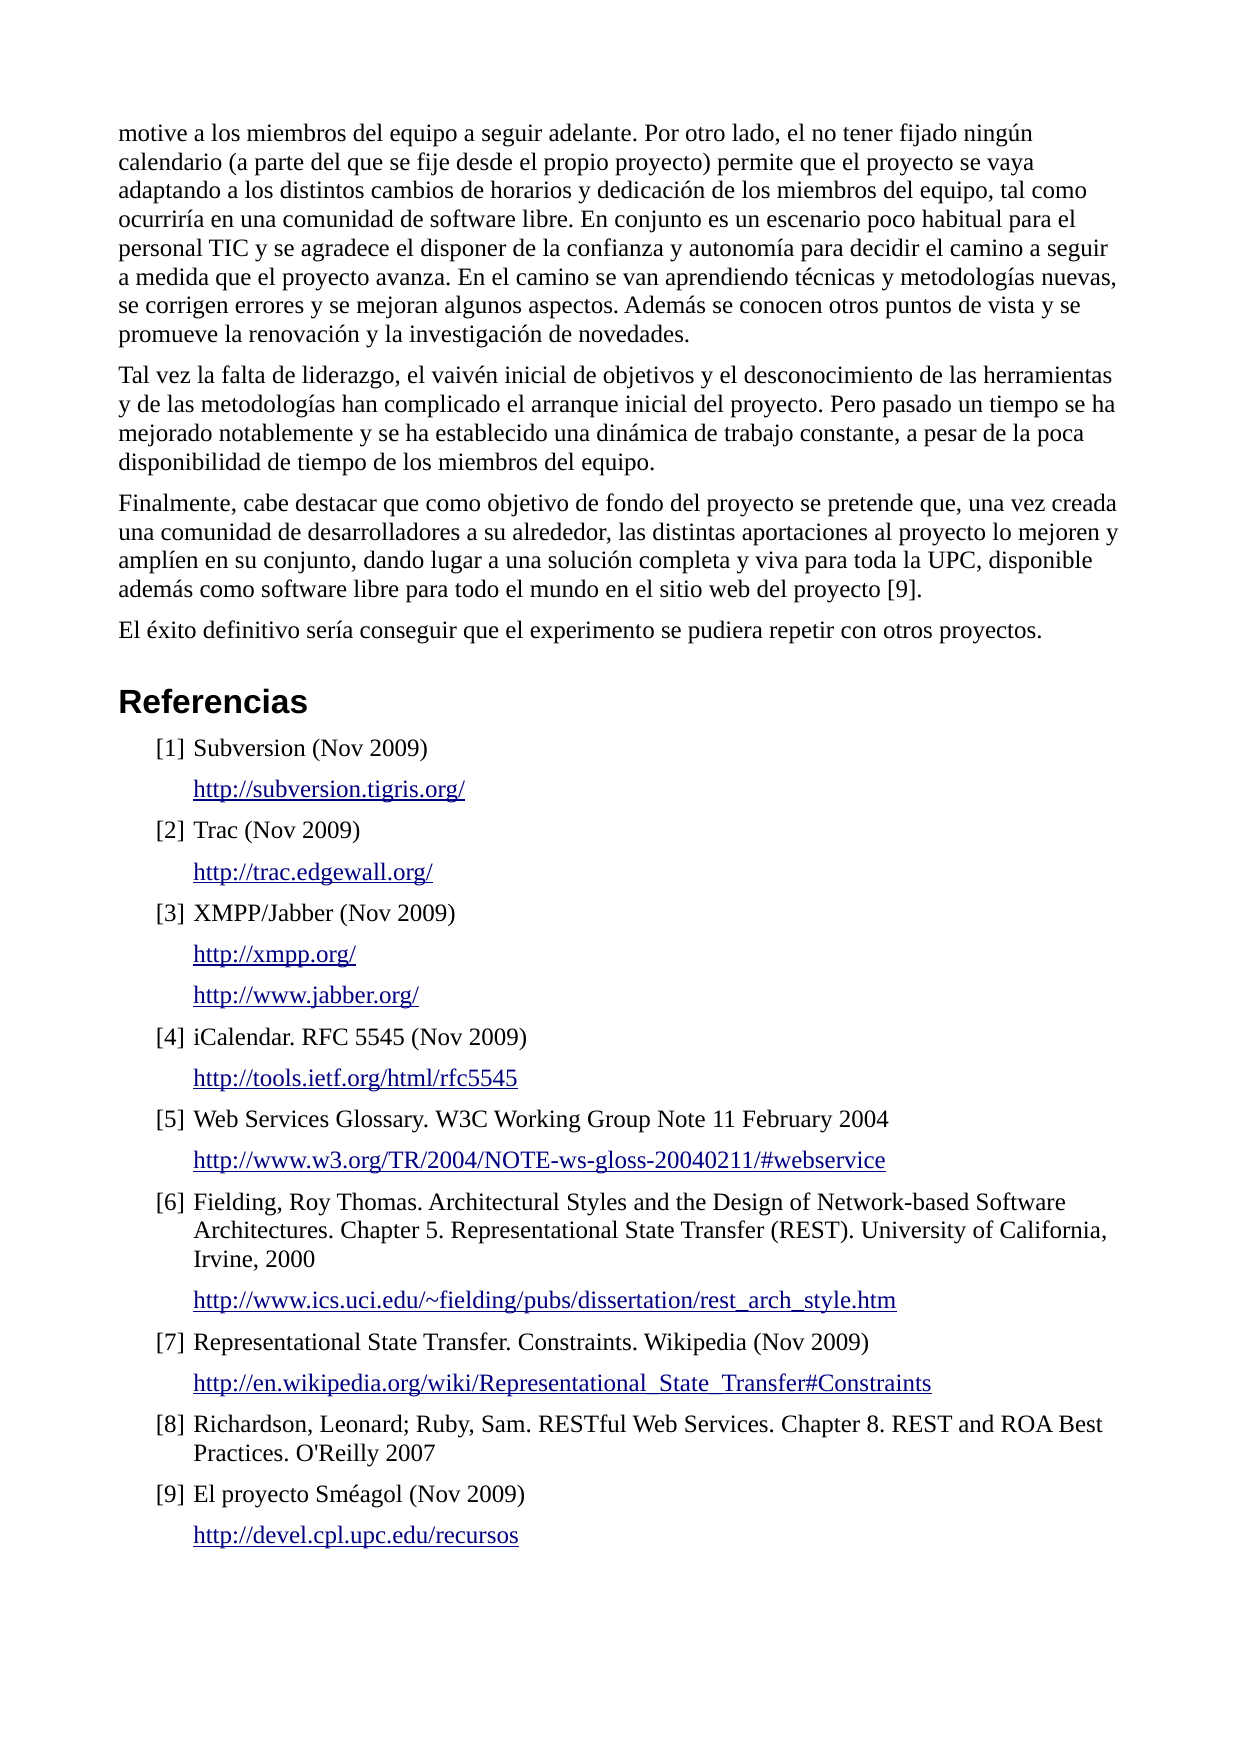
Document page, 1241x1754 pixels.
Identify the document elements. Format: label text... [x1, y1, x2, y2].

list http://trac.edgewall.org/ [156, 857, 1122, 886]
list iCalendar. RFC 5545 (Nov 2009) [156, 1022, 1122, 1051]
list http://www.w3.org/TR/2004/NOTE-ws-gloss-20040211/#webservice [156, 1146, 1122, 1174]
list http://www.jabber.org/ [156, 981, 1122, 1009]
list El proyecto Sméagol (Nov 2009) [156, 1479, 1122, 1508]
list http://devel.cpl.upc.edu/recursos [156, 1521, 1122, 1549]
list Web Services Glossary. W3C Working Group Note 11 February 2004 [156, 1104, 1122, 1133]
list Fielding, Roy Thomas. Architectural Styles and the Design of Network-based Software Architectures. Chapter 5. Representational State Transfer (REST). University of California, Irvine, 2000 [156, 1187, 1122, 1273]
text Tal vez la falta de liderazgo, el vaivén inicial de objetivos y el desconocimiento de las herramientas y de las metodologías han complicado el arranque inicial del proyecto. Pero pasado un tiempo se ha mejorado notablemente y se ha establecido una dinámica de trabajo constante, a pesar de la poca disponibilidad de tiempo de los miembros del equipo. [118, 361, 1122, 476]
list http://xmpp.org/ [156, 939, 1122, 968]
list http://en.wikipedia.org/wiki/Representational_State_Transfer#Constraints [156, 1368, 1122, 1397]
list http://subversion.tigris.org/ [156, 774, 1122, 803]
list XMPP/Jabber (Nov 2009) [156, 898, 1122, 927]
text El éxito definitivo sería conseguir que el experimento se pudiera repetir con otros proyectos. [118, 616, 1122, 644]
list Subversion (Nov 2009) [156, 733, 1122, 762]
list Trac (Nov 2009) [156, 816, 1122, 844]
list Richardson, Leonard; Ruby, Sam. RESTful Web Services. Chapter 8. REST and ROA Best Practices. O'Reilly 2007 [156, 1409, 1122, 1467]
list Representational State Transfer. Constraints. Wikipedia (Nov 2009) [156, 1327, 1122, 1356]
subtitle Referencias [118, 682, 1122, 721]
list http://tools.ietf.org/html/rfc5545 [156, 1063, 1122, 1092]
text motive a los miembros del equipo a seguir adelante. Por otro lado, el no tener fijado ningún calendario (a parte del que se fije desde el propio proyecto) permite que el proyecto se vaya adaptando a los distintos cambios de horarios y dedicación de los miembros del equipo, tal como ocurriría en una comunidad de software libre. En conjunto es un escenario poco habitual para el personal TIC y se agradece el disponer de la confianza y autonomía para decidir el camino a seguir a medida que el proyecto avanza. En el camino se van aprendiendo técnicas y metodologías nuevas, se corrigen errores y se mejoran algunos aspectos. Además se conocen otros puntos de vista y se promueve la renovación y la investigación de novedades. [118, 118, 1122, 348]
list http://www.ics.uci.edu/~fielding/pubs/dissertation/rest_arch_style.htm [156, 1286, 1122, 1314]
text Finalmente, cabe destacar que como objetivo de fondo del proyecto se pretende que, una vez creada una comunidad de desarrolladores a su alrededor, las distintas aportaciones al proyecto lo mejoren y amplíen en su conjunto, dando lugar a una solución completa y viva para toda la UPC, disponible además como software libre para todo el mundo en el sitio web del proyecto [9]. [118, 488, 1122, 603]
